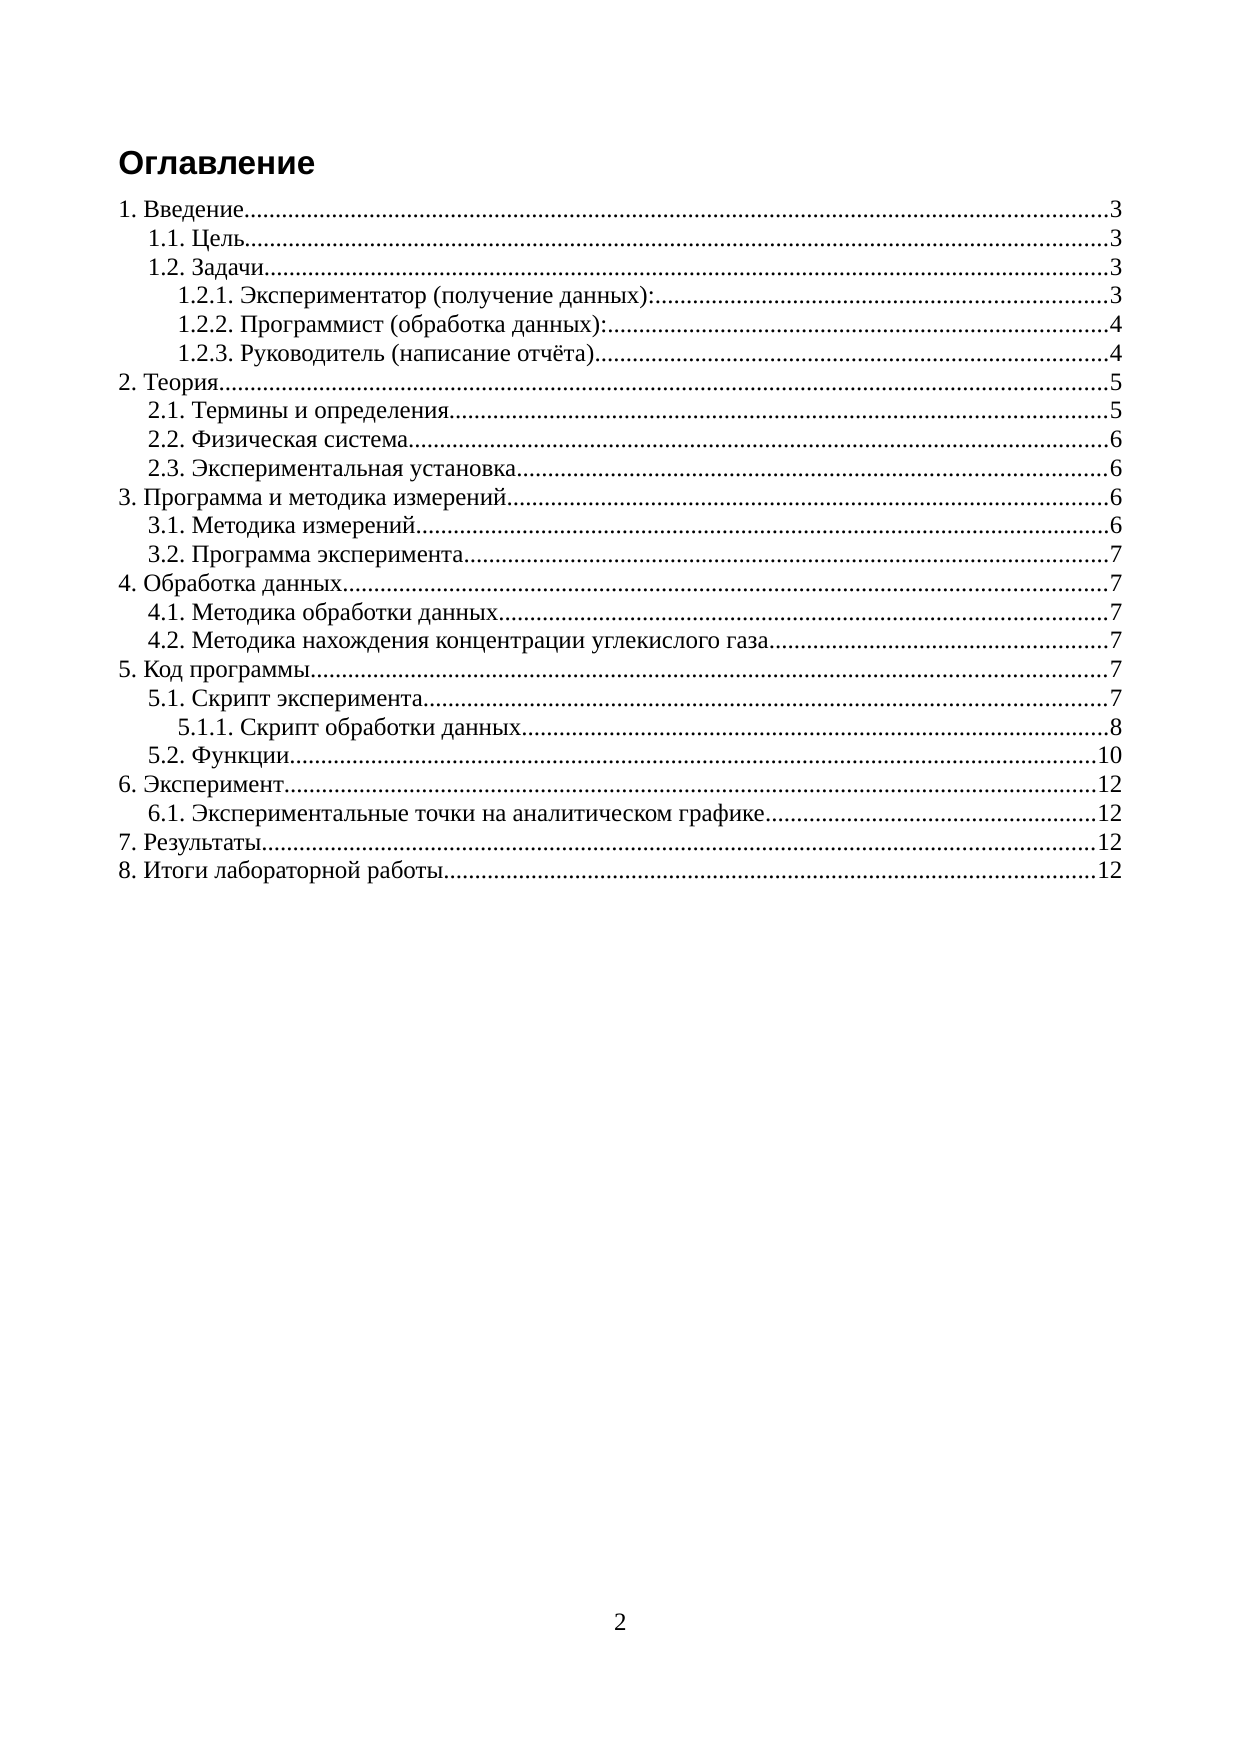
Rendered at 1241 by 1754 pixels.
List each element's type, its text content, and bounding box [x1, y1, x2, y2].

text 1.2.2. Программист (обработка данных): 4 [177, 309, 1122, 338]
text 6.1. Экспериментальные точки на аналитическом графике 12 [148, 798, 1122, 827]
text 1.2. Задачи 3 [148, 252, 1122, 280]
text 6. Эксперимент 12 [118, 769, 1122, 798]
text 5.1. Скрипт эксперимента 7 [148, 683, 1122, 712]
text 2.3. Экспериментальная установка 6 [148, 453, 1122, 482]
text 2. Теория 5 [118, 367, 1122, 395]
text 2.2. Физическая система 6 [148, 424, 1122, 453]
text 4.2. Методика нахождения концентрации углекислого газа 7 [148, 625, 1122, 654]
text 5.2. Функции 10 [148, 740, 1122, 769]
text 5. Код программы 7 [118, 654, 1122, 683]
text 4. Обработка данных 7 [118, 568, 1122, 597]
text 3.2. Программа эксперимента 7 [148, 539, 1122, 568]
text 2.1. Термины и определения 5 [148, 395, 1122, 424]
text 1.2.3. Руководитель (написание отчёта) 4 [177, 338, 1122, 367]
subtitle Оглавление [118, 143, 1122, 182]
text 3. Программа и методика измерений 6 [118, 482, 1122, 510]
text 8. Итоги лабораторной работы 12 [118, 855, 1122, 884]
text 1.1. Цель 3 [148, 223, 1122, 252]
text 4.1. Методика обработки данных 7 [148, 597, 1122, 625]
text 3.1. Методика измерений 6 [148, 510, 1122, 539]
text 5.1.1. Скрипт обработки данных 8 [177, 712, 1122, 740]
text 1.2.1. Экспериментатор (получение данных): 3 [177, 280, 1122, 309]
text 1. Введение 3 [118, 194, 1122, 223]
text 7. Результаты 12 [118, 827, 1122, 855]
